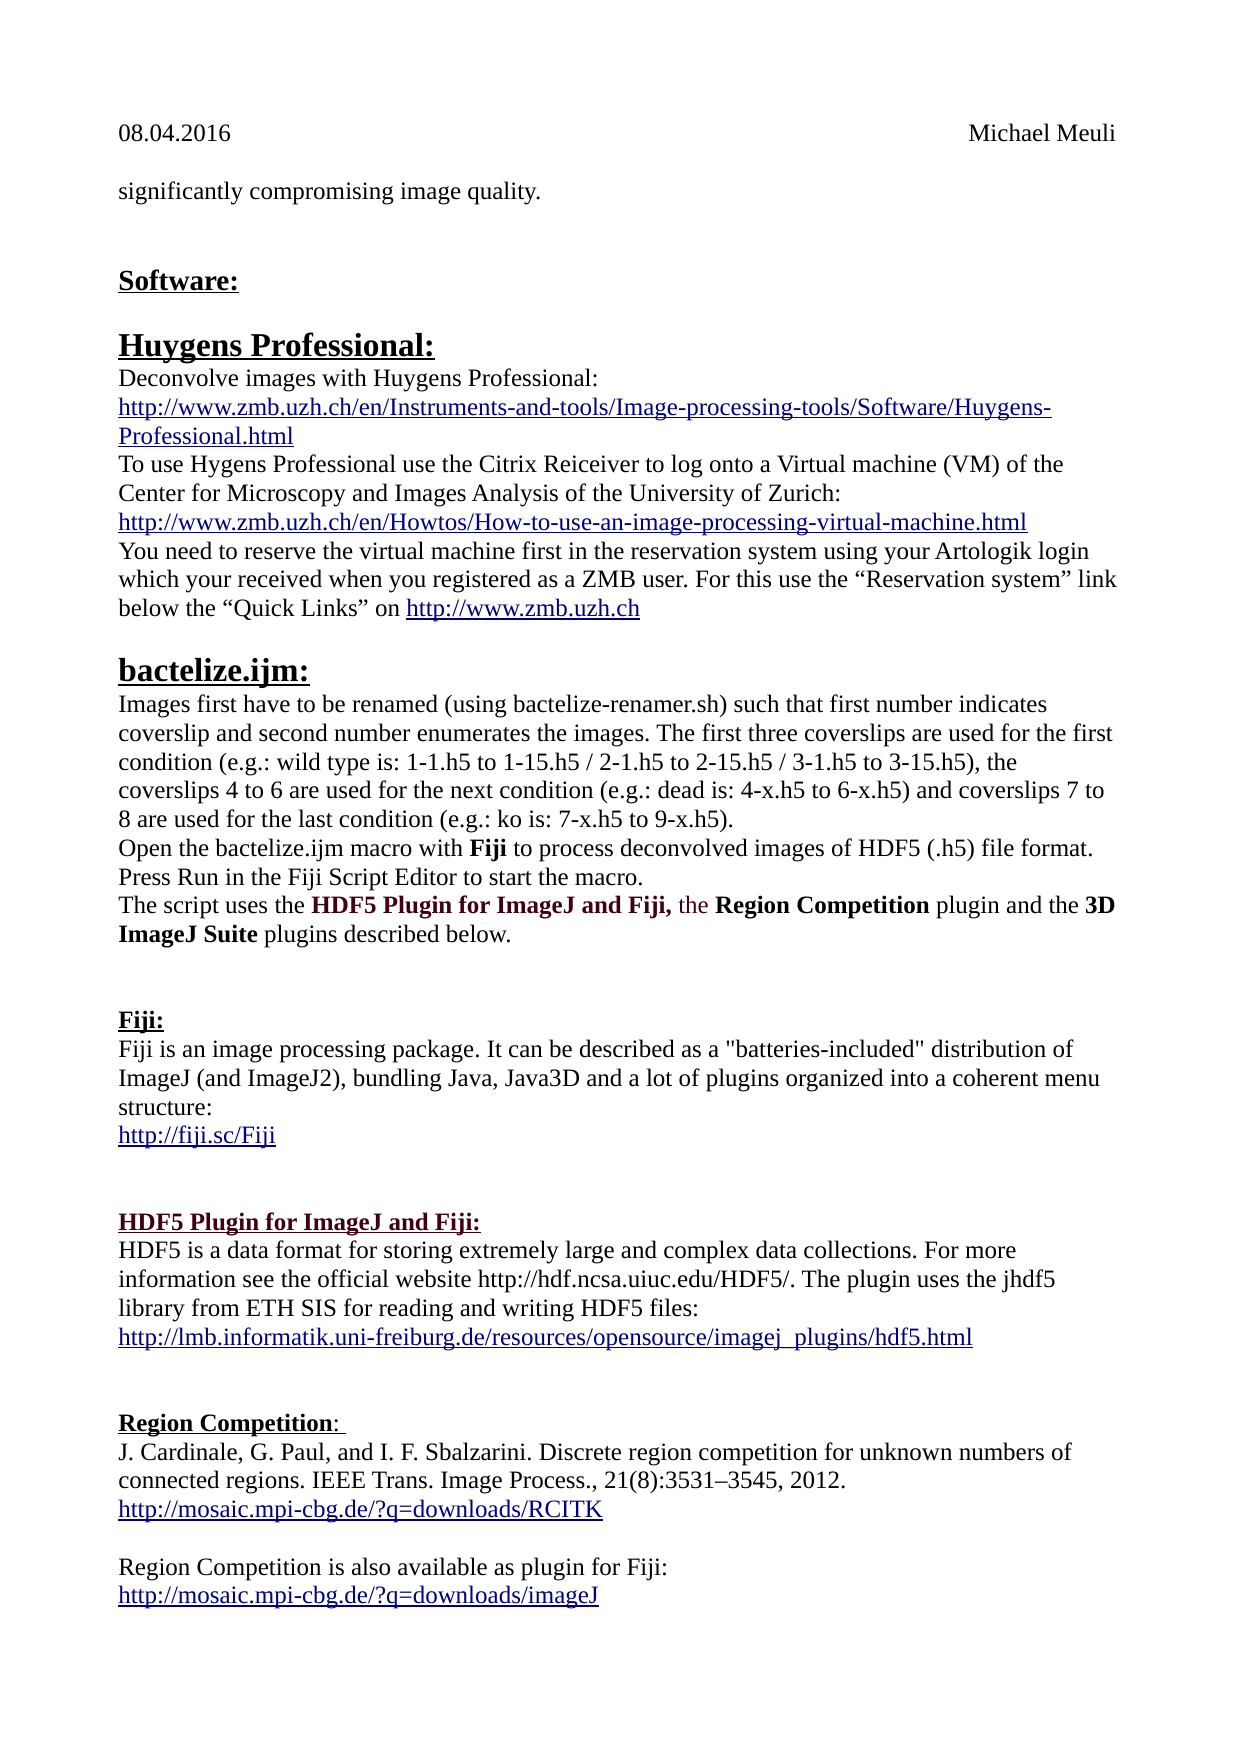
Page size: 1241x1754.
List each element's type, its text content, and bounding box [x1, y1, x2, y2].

text http://fiji.sc/Fiji [118, 1120, 1122, 1149]
text Deconvolve images with Huygens Professional: [118, 363, 1122, 392]
text http://lmb.informatik.uni-freiburg.de/resources/opensource/imagej_plugins/hdf5.html [118, 1322, 1122, 1350]
text Huygens Professional: [118, 325, 1122, 363]
text Open the bactelize.ijm macro with Fiji to process deconvolved images of HDF5 (.h5) file format. [118, 833, 1122, 862]
text Press Run in the Fiji Script Editor to start the macro. [118, 862, 1122, 890]
text bactelize.ijm: [118, 651, 1122, 689]
text Fiji: [118, 1005, 1122, 1034]
text Region Competition is also available as plugin for Fiji: [118, 1552, 1122, 1580]
text Images first have to be renamed (using bactelize-renamer.sh) such that first number indicates coverslip and second number enumerates the images. The first three coverslips are used for the first condition (e.g.: wild type is: 1-1.h5 to 1-15.h5 / 2-1.h5 to 2-15.h5 / 3-1.h5 to 3-15.h5), the coverslips 4 to 6 are used for the next condition (e.g.: dead is: 4-x.h5 to 6-x.h5) and coverslips 7 to 8 are used for the last condition (e.g.: ko is: 7-x.h5 to 9-x.h5). [118, 689, 1122, 833]
text significantly compromising image quality. [118, 176, 1122, 205]
text Fiji is an image processing package. It can be described as a "batteries-included" distribution of ImageJ (and ImageJ2), bundling Java, Java3D and a lot of plugins organized into a coherent menu structure: [118, 1034, 1122, 1120]
text http://www.zmb.uzh.ch/en/Howtos/How-to-use-an-image-processing-virtual-machine.html [118, 507, 1122, 536]
text Software: [118, 263, 1122, 296]
text You need to reserve the virtual machine first in the reservation system using your Artologik login which your received when you registered as a ZMB user. For this use the “Reservation system” link below the “Quick Links” on http://www.zmb.uzh.ch [118, 536, 1122, 622]
text http://mosaic.mpi-cbg.de/?q=downloads/imageJ [118, 1580, 1122, 1609]
text http://www.zmb.uzh.ch/en/Instruments-and-tools/Image-processing-tools/Software/Huygens-Professional.html [118, 392, 1122, 449]
text J. Cardinale, G. Paul, and I. F. Sbalzarini. Discrete region competition for unknown numbers of connected regions. IEEE Trans. Image Process., 21(8):3531–3545, 2012. [118, 1437, 1122, 1494]
text http://mosaic.mpi-cbg.de/?q=downloads/RCITK [118, 1494, 1122, 1523]
text To use Hygens Professional use the Citrix Reiceiver to log onto a Virtual machine (VM) of the Center for Microscopy and Images Analysis of the University of Zurich: [118, 449, 1122, 507]
text The script uses the HDF5 Plugin for ImageJ and Fiji, the Region Competition plugin and the 3D ImageJ Suite plugins described below. [118, 890, 1122, 948]
text Region Competition: [118, 1408, 1122, 1437]
subtitle HDF5 Plugin for ImageJ and Fiji: [118, 1207, 1122, 1235]
subtitle HDF5 is a data format for storing extremely large and complex data collections. For more information see the official website http://hdf.ncsa.uiuc.edu/HDF5/. The plugin uses the jhdf5 library from ETH SIS for reading and writing HDF5 files: [118, 1235, 1122, 1322]
